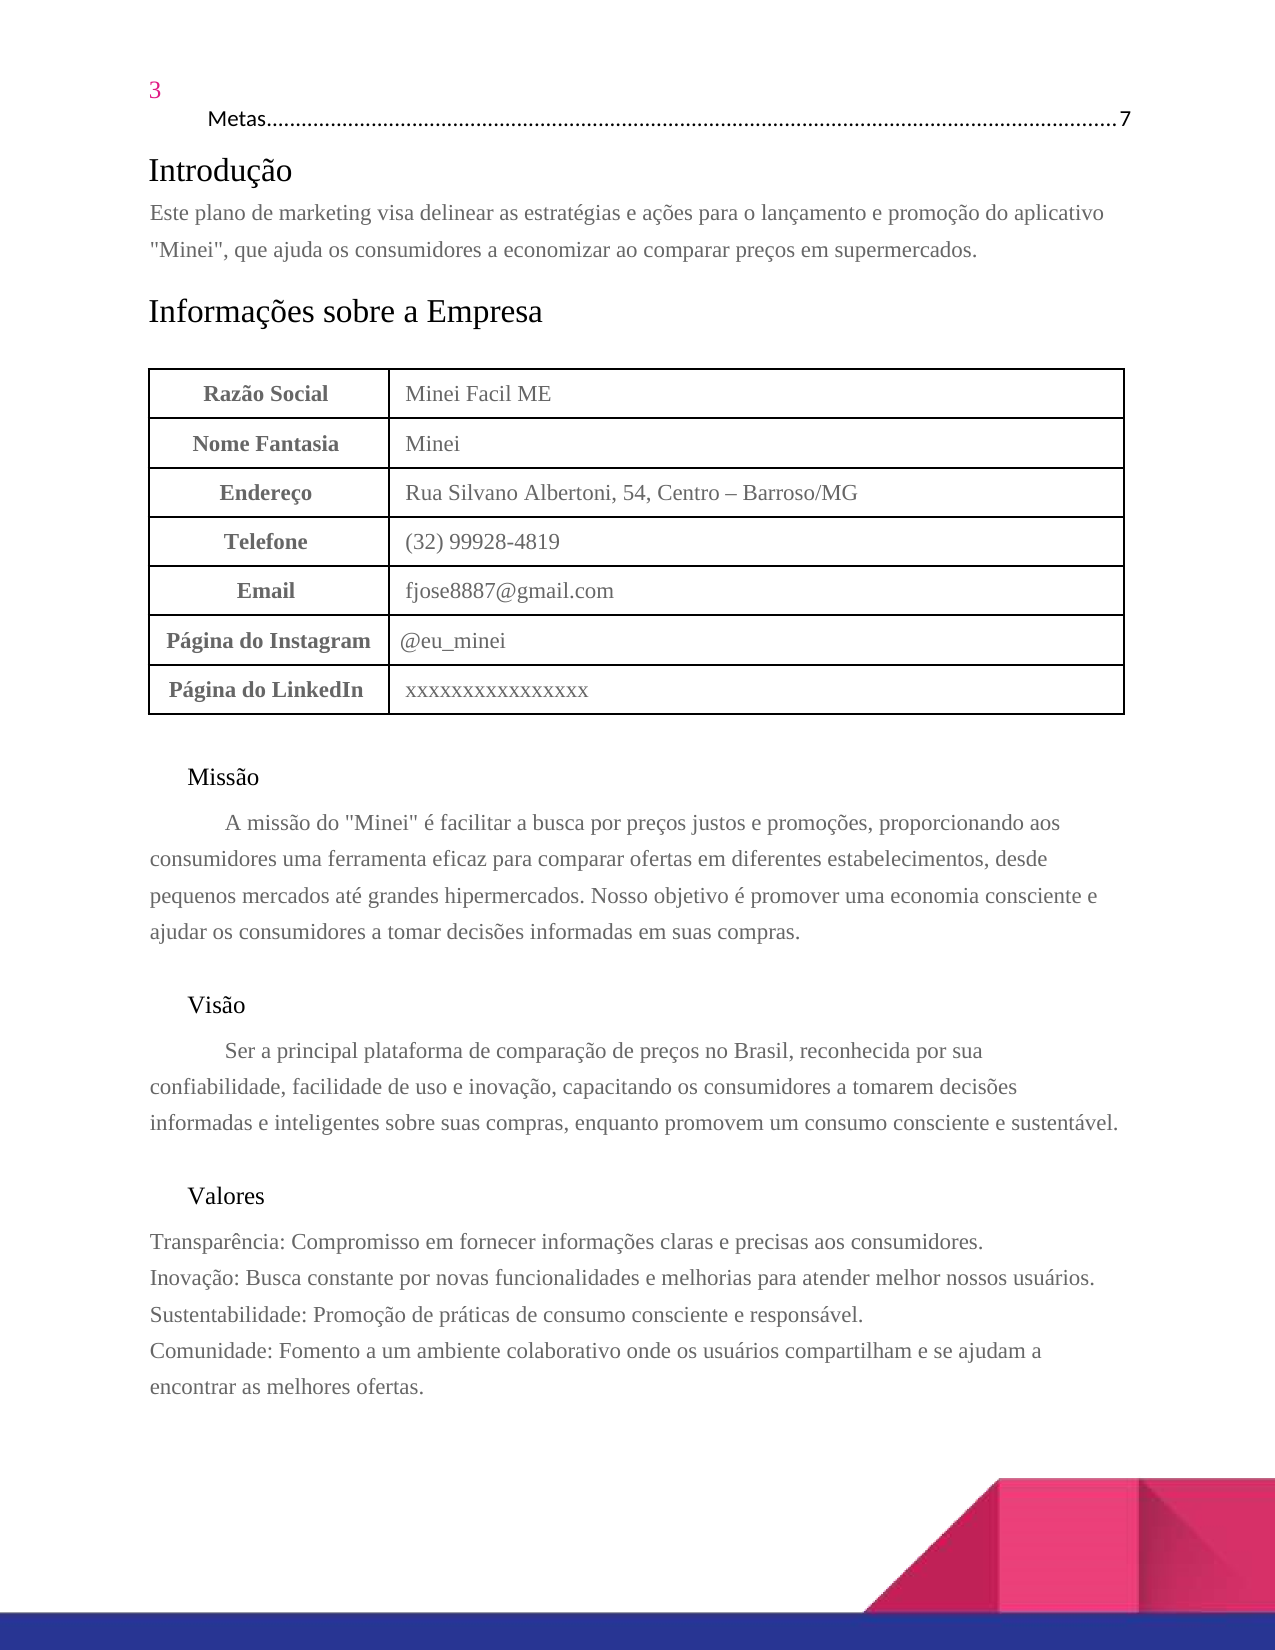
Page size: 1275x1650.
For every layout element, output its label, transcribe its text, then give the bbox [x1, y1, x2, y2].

text Transparência: Compromisso em fornecer informações claras e precisas aos consumidores. [149, 1228, 1125, 1254]
table_cell Minei [390, 419, 1123, 467]
text Comunidade: Fomento a um ambiente colaborativo onde os usuários compartilham e se ajudam a encontrar as melhores ofertas. [149, 1337, 1125, 1400]
text Sustentabilidade: Promoção de práticas de consumo consciente e responsável. [149, 1301, 1125, 1327]
table_cell Página do LinkedIn [150, 666, 388, 713]
subtitle Introdução [148, 150, 1131, 189]
table_cell xxxxxxxxxxxxxxxx [390, 666, 1123, 713]
table_cell @eu_minei [390, 616, 1123, 664]
table_header Razão Social [150, 370, 388, 417]
table_cell Email [150, 567, 388, 614]
text Este plano de marketing visa delinear as estratégias e ações para o lançamento e promoção do aplicativo "Minei", que ajuda os consumidores a economizar ao comparar preços em supermercados. [149, 199, 1125, 262]
text Metas 7 [207, 104, 1131, 132]
table_cell Endereço [150, 469, 388, 516]
picture [0, 1475, 1275, 1650]
text A missão do "Minei" é facilitar a busca por preços justos e promoções, proporcionando aos consumidores uma ferramenta eficaz para comparar ofertas em diferentes estabelecimentos, desde pequenos mercados até grandes hipermercados. Nosso objetivo é promover uma economia consciente e ajudar os consumidores a tomar decisões informadas em suas compras. [149, 809, 1125, 944]
subtitle Informações sobre a Empresa [148, 291, 1131, 329]
subtitle Missão [187, 762, 1131, 791]
table_cell Telefone [150, 518, 388, 565]
table_cell Página do Instagram [150, 616, 388, 664]
subtitle Valores [187, 1181, 1131, 1210]
table_header Minei Facil ME [390, 370, 1123, 417]
table_cell Nome Fantasia [150, 419, 388, 467]
table_cell (32) 99928-4819 [390, 518, 1123, 565]
table_cell fjose8887@gmail.com [390, 567, 1123, 614]
subtitle Visão [187, 990, 1131, 1018]
text Inovação: Busca constante por novas funcionalidades e melhorias para atender melhor nossos usuários. [149, 1264, 1125, 1291]
text Ser a principal plataforma de comparação de preços no Brasil, reconhecida por sua confiabilidade, facilidade de uso e inovação, capacitando os consumidores a tomarem decisões informadas e inteligentes sobre suas compras, enquanto promovem um consumo consciente e sustentável. [149, 1037, 1125, 1136]
table_cell Rua Silvano Albertoni, 54, Centro – Barroso/MG [390, 469, 1123, 516]
